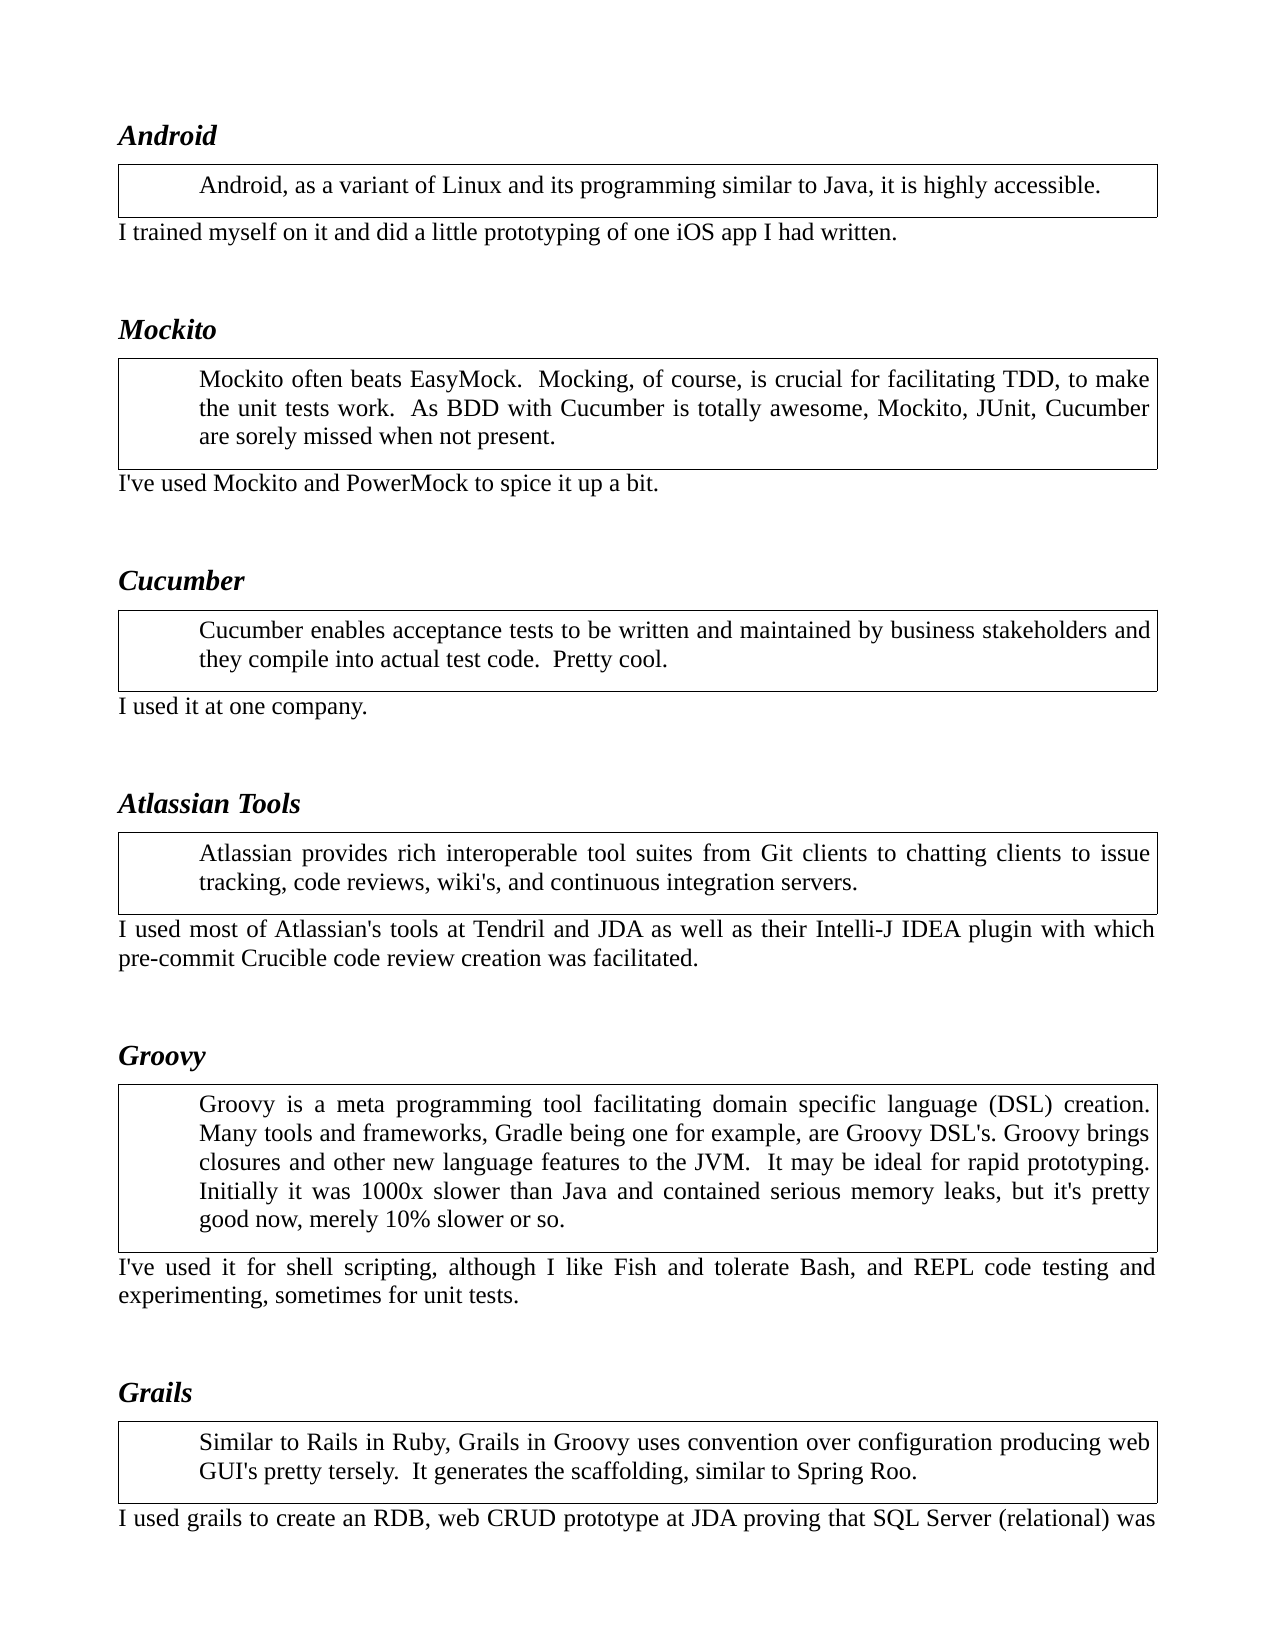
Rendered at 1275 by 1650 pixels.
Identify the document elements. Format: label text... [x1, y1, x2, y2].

subtitle Mockito [118, 312, 1157, 346]
subtitle Android [118, 118, 1157, 152]
subtitle Cucumber [118, 563, 1157, 597]
subtitle Grails [118, 1375, 1157, 1409]
text I used grails to create an RDB, web CRUD prototype at JDA proving that SQL Server (relational) was [118, 1504, 1157, 1532]
table_header Android, as a variant of Linux and its programming similar to Java, it is highly accessible. [119, 165, 1157, 217]
text I used it at one company. [118, 692, 1157, 720]
text I used most of Atlassian's tools at Tendril and JDA as well as their Intelli-J IDEA plugin with which pre-commit Crucible code review creation was facilitated. [118, 915, 1157, 971]
table_header Similar to Rails in Ruby, Grails in Groovy uses convention over configuration producing web GUI's pretty tersely. It generates the scaffolding, similar to Spring Roo. [119, 1422, 1157, 1503]
subtitle Groovy [118, 1038, 1157, 1071]
table_header Cucumber enables acceptance tests to be written and maintained by business stakeholders and they compile into actual test code. Pretty cool. [119, 611, 1157, 691]
table_header Groovy is a meta programming tool facilitating domain specific language (DSL) creation. Many tools and frameworks, Gradle being one for example, are Groovy DSL's. Groovy brings closures and other new language features to the JVM. It may be ideal for rapid prototyping. Initially it was 1000x slower than Java and contained serious memory leaks, but it's pretty good now, merely 10% slower or so. [119, 1085, 1157, 1252]
subtitle Atlassian Tools [118, 786, 1157, 820]
text I've used Mockito and PowerMock to spice it up a bit. [118, 470, 1157, 497]
text I've used it for shell scripting, although I like Fish and tolerate Bash, and REPL code testing and experimenting, sometimes for unit tests. [118, 1253, 1157, 1309]
table_header Mockito often beats EasyMock. Mocking, of course, is crucial for facilitating TDD, to make the unit tests work. As BDD with Cucumber is totally awesome, Mockito, JUnit, Cucumber are sorely missed when not present. [119, 359, 1157, 468]
table_header Atlassian provides rich interoperable tool suites from Git clients to chatting clients to issue tracking, code reviews, wiki's, and continuous integration servers. [119, 833, 1157, 914]
text I trained myself on it and did a little prototyping of one iOS app I had written. [118, 218, 1157, 246]
